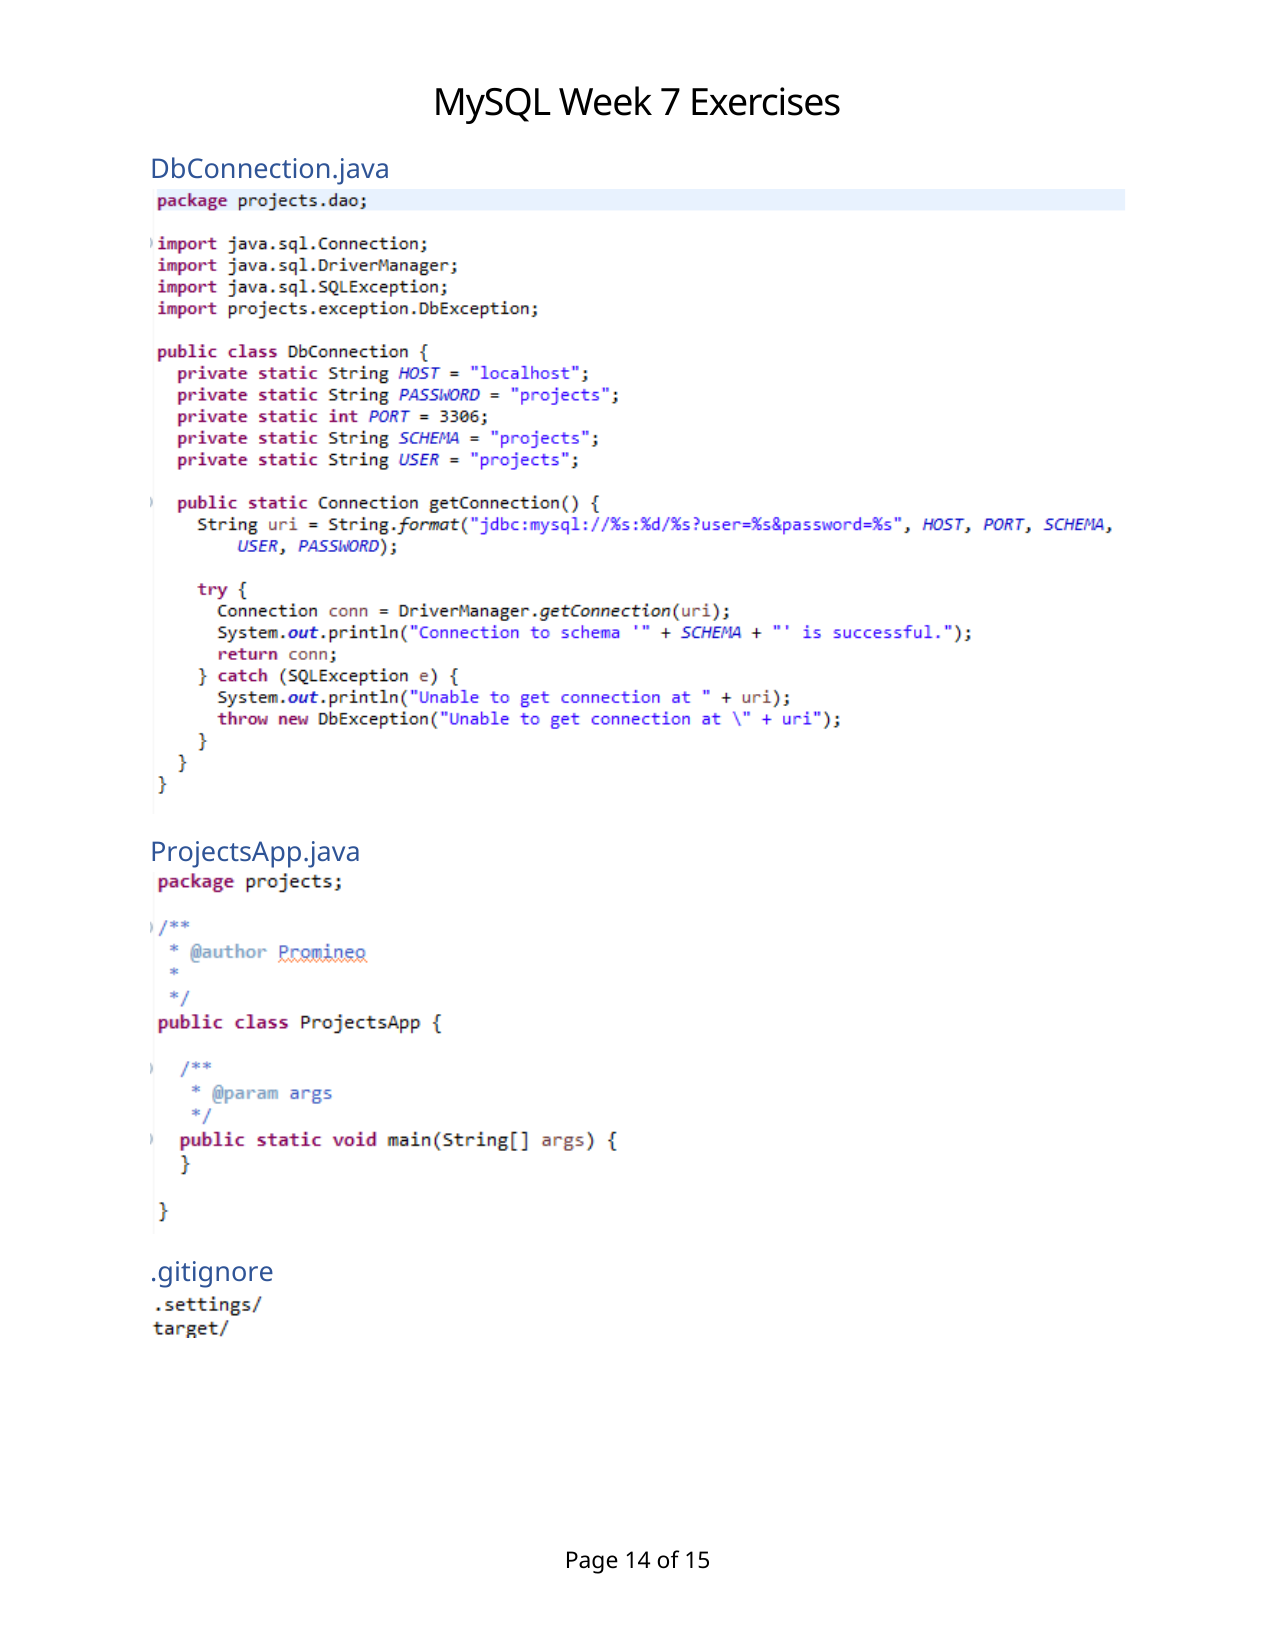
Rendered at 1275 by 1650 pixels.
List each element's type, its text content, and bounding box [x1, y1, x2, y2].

picture [150, 189, 1125, 814]
subtitle DbConnection.java [150, 150, 1125, 187]
picture [150, 872, 625, 1234]
picture [150, 1292, 371, 1338]
subtitle .gitignore [150, 1252, 1125, 1289]
subtitle ProjectsApp.java [150, 833, 1125, 869]
